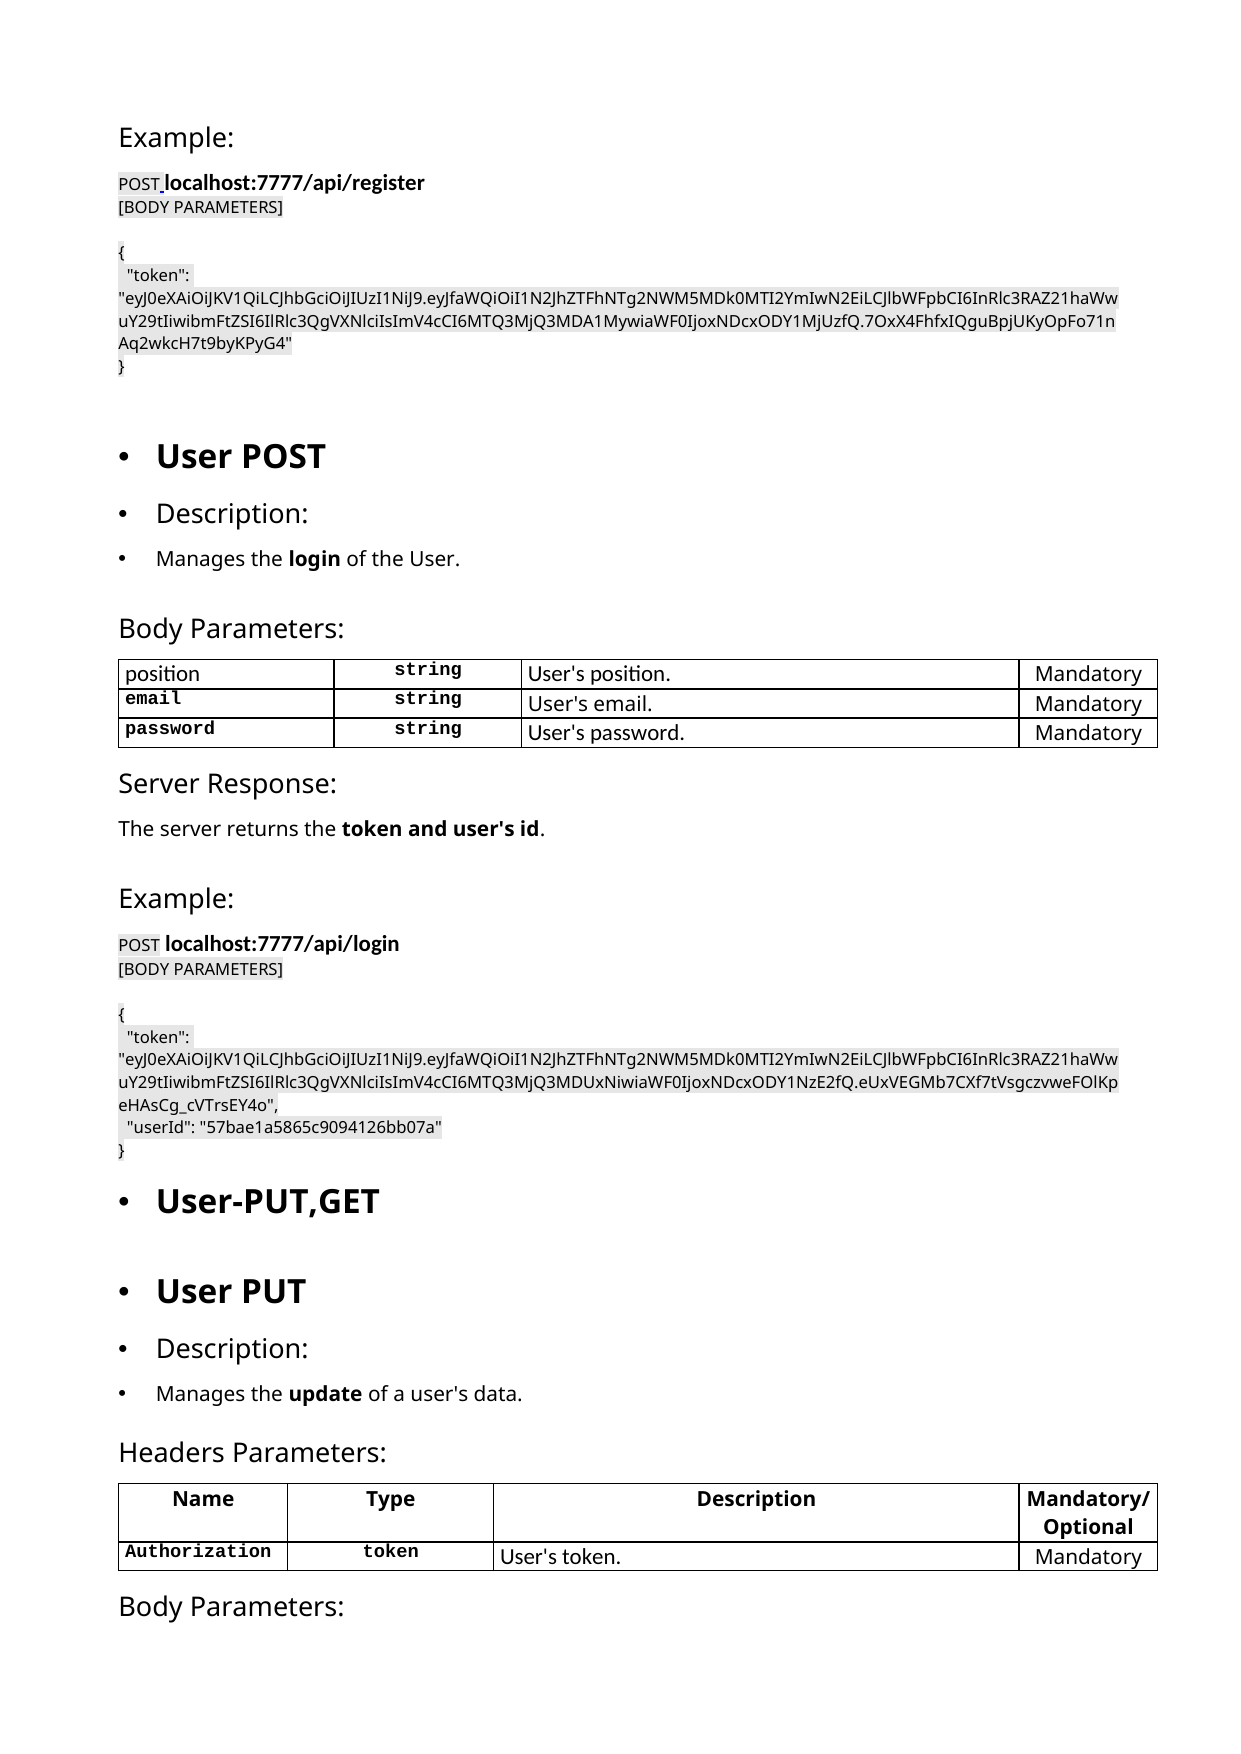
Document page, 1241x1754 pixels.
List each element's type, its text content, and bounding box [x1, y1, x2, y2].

table_header Mandatory/ Optional [1020, 1484, 1157, 1541]
table_header Name [119, 1484, 287, 1541]
text [BODY PARAMETERS] [118, 196, 1122, 218]
list Manages the update of a user's data. [81, 1379, 1122, 1408]
text The server returns the token and user's id. [118, 814, 1122, 842]
table_header User's position. [522, 660, 1018, 688]
table_header Description [494, 1484, 1018, 1541]
text POST localhost:7777/api/login [118, 929, 1122, 957]
table_cell password [119, 719, 333, 747]
list Manages the login of the User. [81, 544, 1122, 572]
table_cell Authorization [119, 1543, 287, 1570]
table_cell User's password. [522, 719, 1018, 747]
text Example: [118, 118, 1122, 155]
table_cell email [119, 690, 333, 717]
table_cell User's email. [522, 690, 1018, 717]
table_header position [119, 660, 333, 688]
text Headers Parameters: [118, 1433, 1122, 1470]
list User-PUT,GET [81, 1178, 1122, 1223]
text POST localhost:7777/api/register [118, 168, 1122, 196]
table_cell Mandatory [1020, 690, 1157, 717]
table_header Type [288, 1484, 493, 1541]
text { "token": "eyJ0eXAiOiJKV1QiLCJhbGciOiJIUzI1NiJ9.eyJfaWQiOiI1N2JhZTFhNTg2NWM5MDk0MTI2YmIwN2EiLCJlbWFpbCI6InRlc3RAZ21haWwuY29tIiwibmFtZSI6IlRlc3QgVXNlciIsImV4cCI6MTQ3MjQ3MDA1MywiaWF0IjoxNDcxODY1MjUzfQ.7OxX4FhfxIQguBpjUKyOpFo71nAq2wkcH7t9byKPyG4" } [118, 241, 1122, 377]
list User POST [81, 433, 1122, 478]
text Example: [118, 879, 1122, 916]
table_cell token [288, 1543, 493, 1570]
table_cell string [335, 690, 521, 717]
list Description: [81, 1330, 1122, 1367]
text Server Response: [118, 764, 1122, 801]
table_cell User's token. [494, 1543, 1018, 1570]
list User PUT [81, 1268, 1122, 1314]
text Body Parameters: [118, 1588, 1122, 1624]
table_cell Mandatory [1020, 1543, 1157, 1570]
table_header string [335, 660, 521, 688]
table_cell Mandatory [1020, 719, 1157, 747]
text Body Parameters: [118, 609, 1122, 646]
list Description: [81, 494, 1122, 531]
table_cell string [335, 719, 521, 747]
table_header Mandatory [1020, 660, 1157, 688]
text [BODY PARAMETERS] [118, 957, 1122, 980]
text { "token": "eyJ0eXAiOiJKV1QiLCJhbGciOiJIUzI1NiJ9.eyJfaWQiOiI1N2JhZTFhNTg2NWM5MDk0MTI2YmIwN2EiLCJlbWFpbCI6InRlc3RAZ21haWwuY29tIiwibmFtZSI6IlRlc3QgVXNlciIsImV4cCI6MTQ3MjQ3MDUxNiwiaWF0IjoxNDcxODY1NzE2fQ.eUxVEGMb7CXf7tVsgczvweFOlKpeHAsCg_cVTrsEY4o", "userId": "57bae1a5865c9094126bb07a" } [118, 1002, 1122, 1161]
